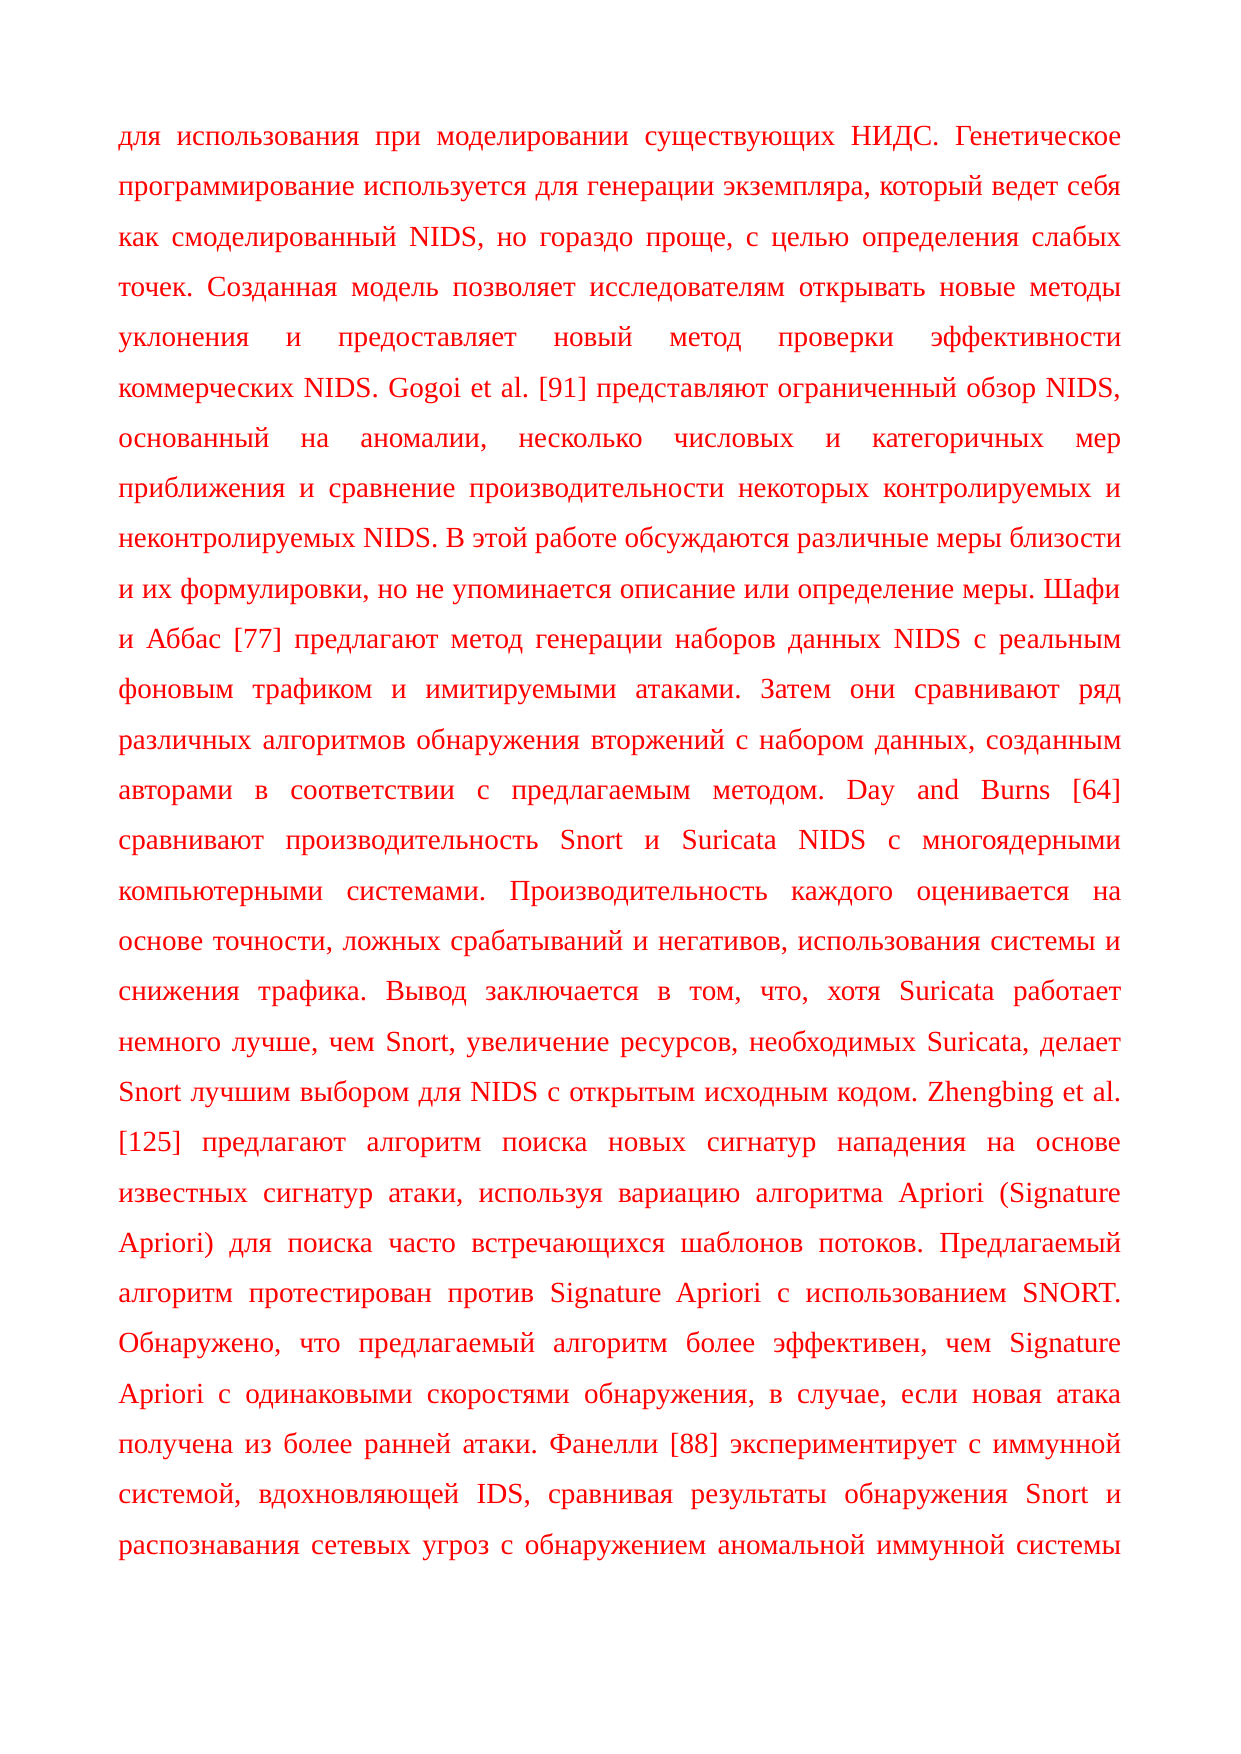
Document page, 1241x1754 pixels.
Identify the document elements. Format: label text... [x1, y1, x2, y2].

text для использования при моделировании существующих НИДС. Генетическое программирование используется для генерации экземпляра, который ведет себя как смоделированный NIDS, но гораздо проще, с целью определения слабых точек. Созданная модель позволяет исследователям открывать новые методы уклонения и предоставляет новый метод проверки эффективности коммерческих NIDS. Gogoi et al. [91] представляют ограниченный обзор NIDS, основанный на аномалии, несколько числовых и категоричных мер приближения и сравнение производительности некоторых контролируемых и неконтролируемых NIDS. В этой работе обсуждаются различные меры близости и их формулировки, но не упоминается описание или определение меры. Шафи и Аббас [77] предлагают метод генерации наборов данных NIDS с реальным фоновым трафиком и имитируемыми атаками. Затем они сравнивают ряд различных алгоритмов обнаружения вторжений с набором данных, созданным авторами в соответствии с предлагаемым методом. Day and Burns [64] сравнивают производительность Snort и Suricata NIDS с многоядерными компьютерными системами. Производительность каждого оценивается на основе точности, ложных срабатываний и негативов, использования системы и снижения трафика. Вывод заключается в том, что, хотя Suricata работает немного лучше, чем Snort, увеличение ресурсов, необходимых Suricata, делает Snort лучшим выбором для NIDS с открытым исходным кодом. Zhengbing et al. [125] предлагают алгоритм поиска новых сигнатур нападения на основе известных сигнатур атаки, используя вариацию алгоритма Apriori (Signature Apriori) для поиска часто встречающихся шаблонов потоков. Предлагаемый алгоритм протестирован против Signature Apriori с использованием SNORT. Обнаружено, что предлагаемый алгоритм более эффективен, чем Signature Apriori с одинаковыми скоростями обнаружения, в случае, если новая атака получена из более ранней атаки. Фанелли [88] экспериментирует с иммунной системой, вдохновляющей IDS, сравнивая результаты обнаружения Snort и распознавания сетевых угроз с обнаружением аномальной иммунной системы [118, 118, 1122, 1560]
